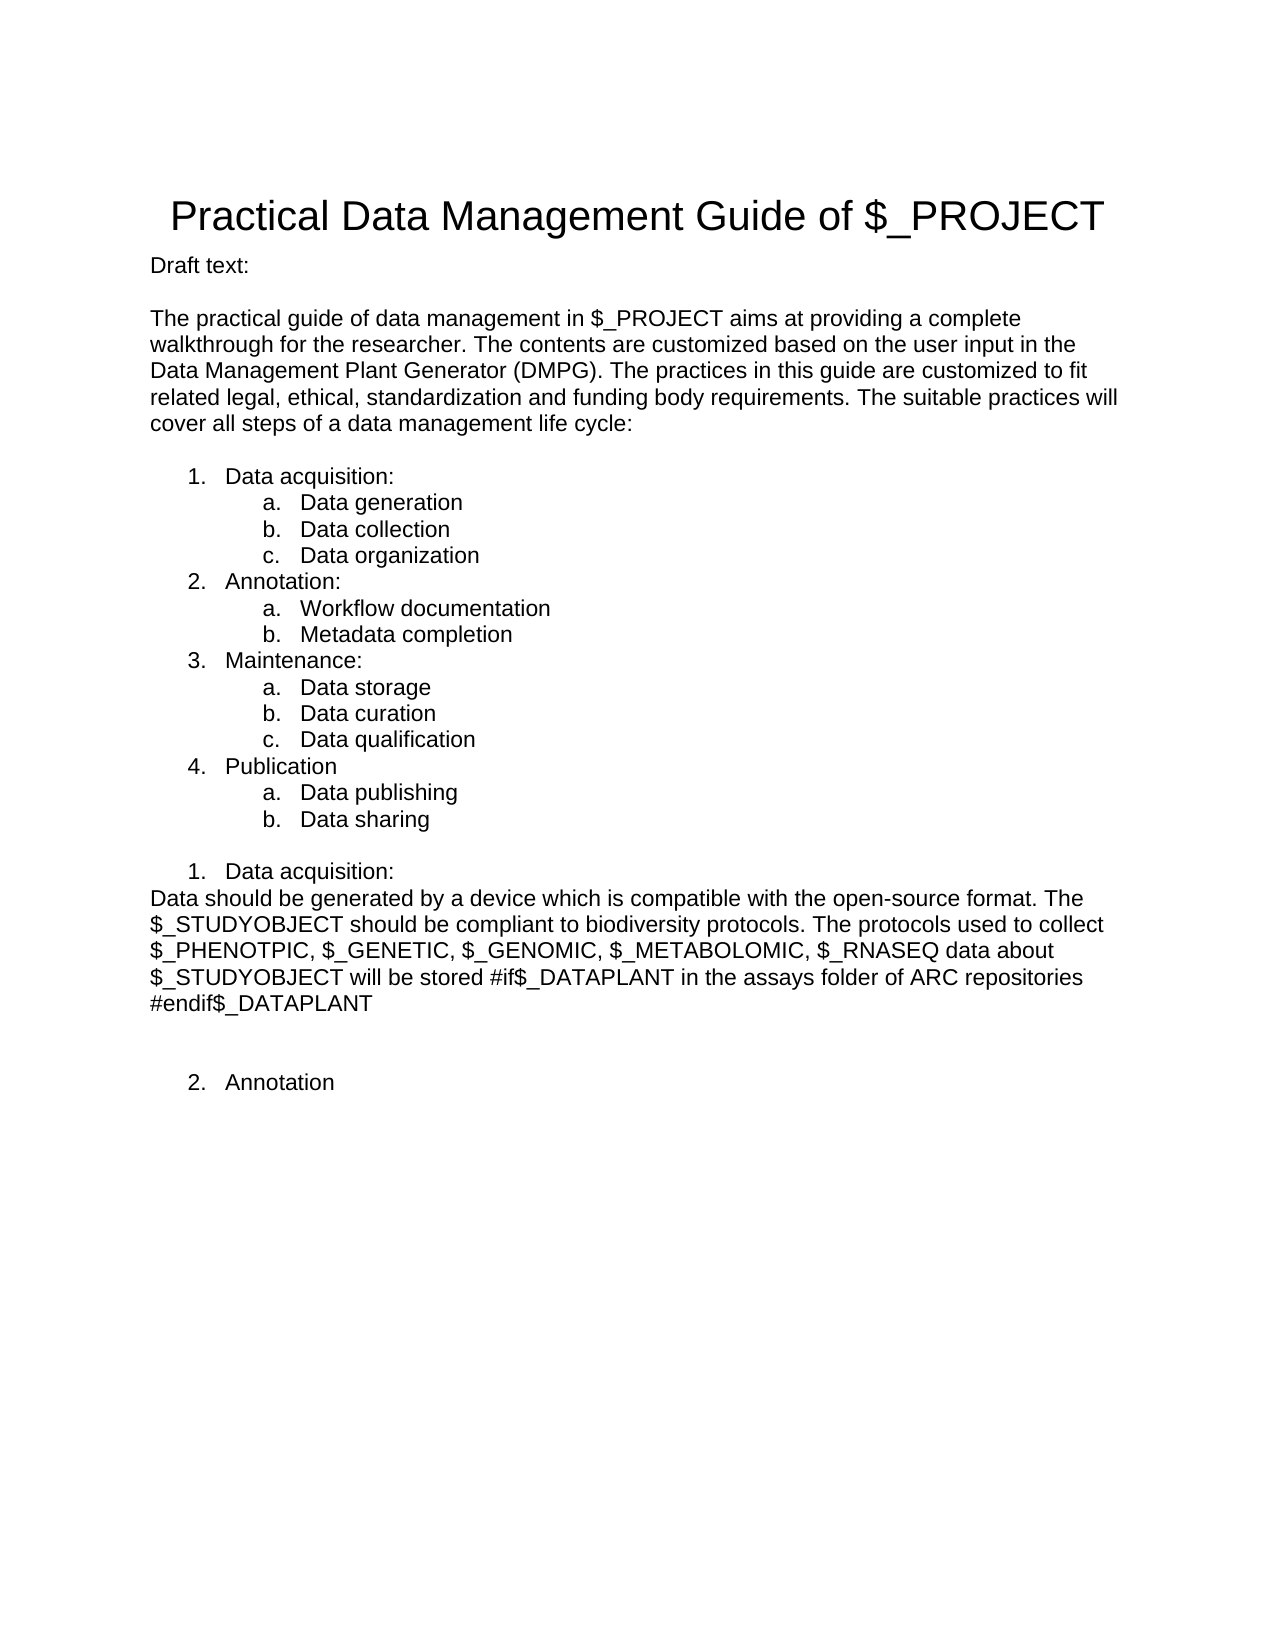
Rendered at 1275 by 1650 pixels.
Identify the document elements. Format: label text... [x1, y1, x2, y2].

list Metadata completion [262, 621, 1125, 647]
list Data organization [262, 542, 1125, 568]
list Annotation [187, 1069, 1125, 1095]
text Draft text: [150, 252, 1125, 278]
list Annotation: [187, 568, 1125, 595]
text Data should be generated by a device which is compatible with the open-source format. The $_STUDYOBJECT should be compliant to biodiversity protocols. The protocols used to collect $_PHENOTPIC, $_GENETIC, $_GENOMIC, $_METABOLOMIC, $_RNASEQ data about $_STUDYOBJECT will be stored #if$_DATAPLANT in the assays folder of ARC repositories #endif$_DATAPLANT [150, 884, 1125, 1016]
subtitle Practical Data Management Guide of $_PROJECT [150, 192, 1125, 239]
list Data curation [262, 700, 1125, 726]
list Data publishing [262, 779, 1125, 806]
list Data generation [262, 489, 1125, 516]
list Data acquisition: [187, 463, 1125, 489]
list Maintenance: [187, 647, 1125, 674]
list Data acquisition: [187, 858, 1125, 884]
list Data collection [262, 516, 1125, 542]
list Data qualification [262, 726, 1125, 753]
text The practical guide of data management in $_PROJECT aims at providing a complete walkthrough for the researcher. The contents are customized based on the user input in the Data Management Plant Generator (DMPG). The practices in this guide are customized to fit related legal, ethical, standardization and funding body requirements. The suitable practices will cover all steps of a data management life cycle: [150, 305, 1125, 437]
list Workflow documentation [262, 595, 1125, 621]
list Publication [187, 753, 1125, 779]
list Data storage [262, 674, 1125, 700]
list Data sharing [262, 806, 1125, 832]
